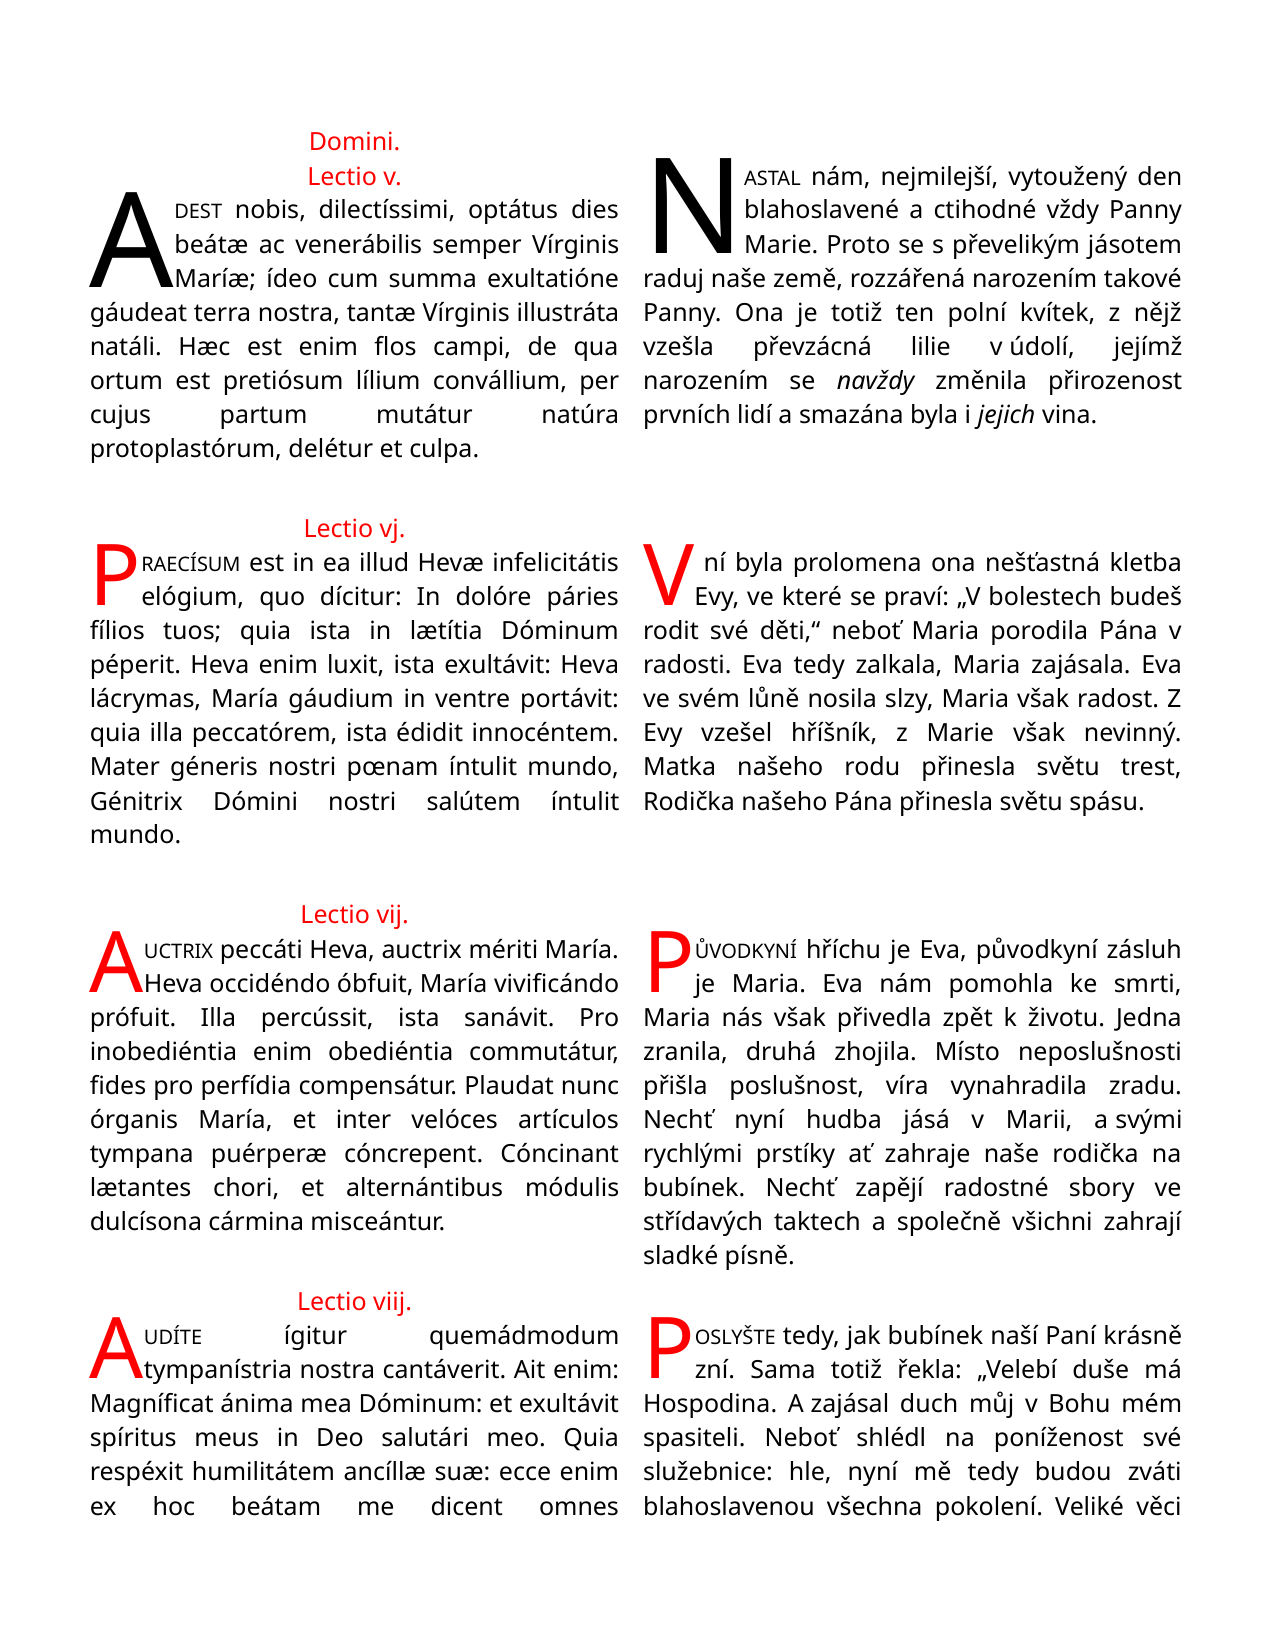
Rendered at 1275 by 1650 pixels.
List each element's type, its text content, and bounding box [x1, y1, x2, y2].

table_cell Původkyní hříchu je Eva, původkyní zásluh je Maria. Eva nám pomohla ke smrti, Maria nás však přivedla zpět k životu. Jedna zranila, druhá zhojila. Místo neposlušnosti přišla poslušnost, víra vynahradila zradu. Nechť nyní hudba jásá v Marii, a svými rychlými prstíky ať zahraje naše rodička na bubínek. Nechť zapějí radostné sbory ve střídavých taktech a společně všichni zahrají sladké písně. [631, 891, 1194, 1278]
table_cell Lectio viij. Audíte ígitur quemádmodum tympanístria nostra cantáverit. Ait enim: Magníficat ánima mea Dóminum: et exultávit spíritus meus in Deo salutári meo. Quia respéxit humilitátem ancíllæ suæ: ecce enim ex hoc beátam me dicent omnes [78, 1278, 631, 1528]
table_cell In II. Nocturno Sermo sancti Augustíni Epíscopi. Serm. 18. de Sanctis, qui est 2. de Annunt. Domini. Lectio v. Adest nobis, dilectíssimi, optátus dies beátæ ac venerábilis semper Vírginis Maríæ; ídeo cum summa exultatióne gáudeat terra nostra, tantæ Vírginis illustráta natáli. Hæc est enim flos campi, de qua ortum est pretiósum lílium convállium, per cujus partum mutátur natúra protoplastórum, delétur et culpa. [78, 118, 631, 505]
table_cell Nastal nám, nejmilejší, vytoužený den blahoslavené a ctihodné vždy Panny Marie. Proto se s převelikým jásotem raduj naše země, rozzářená narozením takové Panny. Ona je totiž ten polní kvítek, z nějž vzešla převzácná lilie v údolí, jejímž narozením se navždy změnila přirozenost prvních lidí a smazána byla i jejich vina. [631, 118, 1194, 505]
table_cell Poslyšte tedy, jak bubínek naší Paní krásně zní. Sama totiž řekla: „Velebí duše má Hospodina. A zajásal duch můj v Bohu mém spasiteli. Neboť shlédl na poníženost své služebnice: hle, nyní mě tedy budou zváti blahoslavenou všechna pokolení. Veliké věci [631, 1278, 1194, 1528]
table_cell Lectio vj. Praecísum est in ea illud Hevæ infelicitátis elógium, quo dícitur: In dolóre páries fílios tuos; quia ista in lætítia Dóminum péperit. Heva enim luxit, ista exultávit: Heva lácrymas, María gáudium in ventre portávit: quia illa peccatórem, ista édidit innocéntem. Mater géneris nostri pœnam íntulit mundo, Génitrix Dómini nostri salútem íntulit mundo. [78, 505, 631, 891]
table_cell V ní byla prolomena ona nešťastná kletba Evy, ve které se praví: „V bolestech budeš rodit své děti,“ neboť Maria porodila Pána v radosti. Eva tedy zalkala, Maria zajásala. Eva ve svém lůně nosila slzy, Maria však radost. Z Evy vzešel hříšník, z Marie však nevinný. Matka našeho rodu přinesla světu trest, Rodička našeho Pána přinesla světu spásu. [631, 505, 1194, 891]
table_cell Lectio vij. Auctrix peccáti Heva, auctrix mériti María. Heva occidéndo óbfuit‚ María vivificándo prófuit. Illa percússit, ista sanávit. Pro inobediéntia enim obediéntia commutátur, fides pro perfídia compensátur. Plaudat nunc órganis María, et inter velóces artículos tympana puérperæ cóncrepent. Cóncinant lætantes chori, et alternántibus módulis dulcísona cármina misceántur. [78, 891, 631, 1278]
